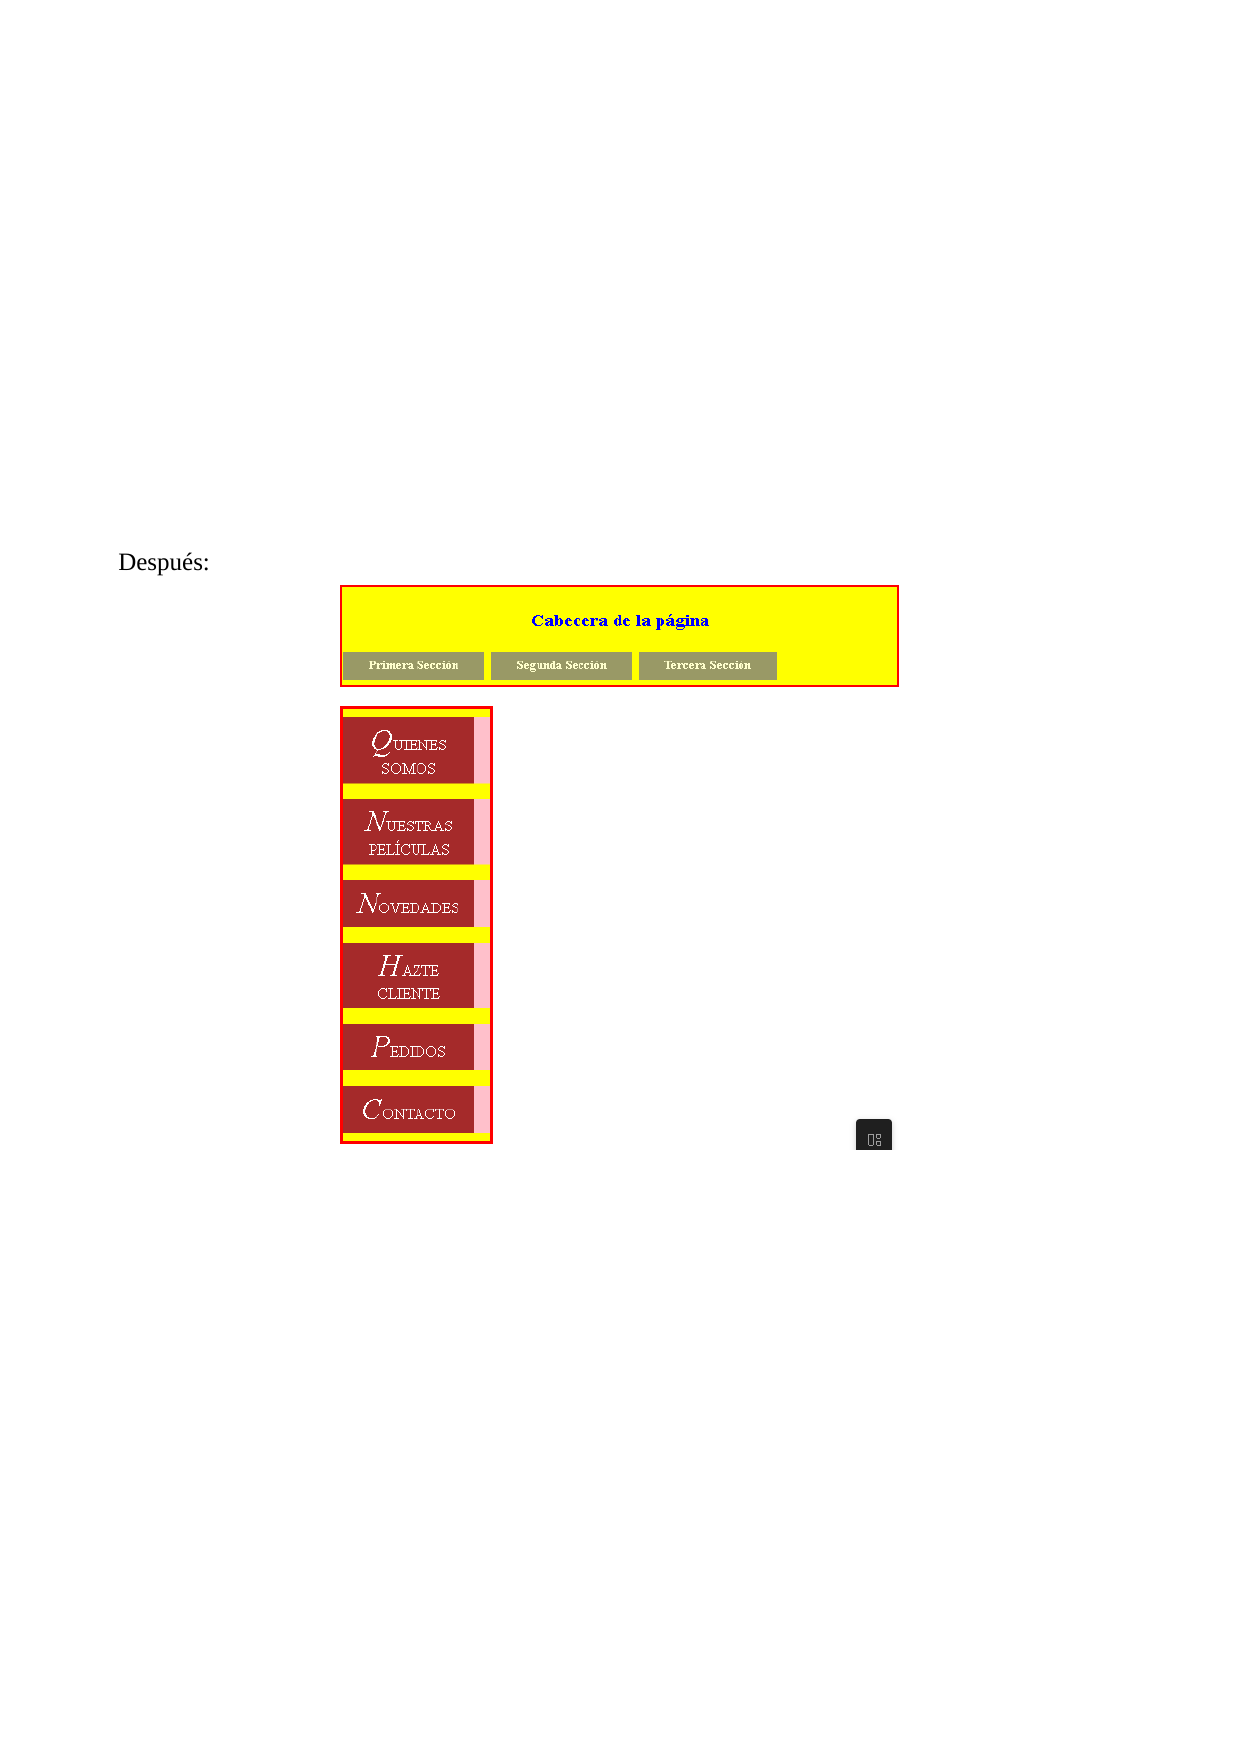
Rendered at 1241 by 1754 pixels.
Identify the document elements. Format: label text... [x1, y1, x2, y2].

picture [336, 580, 904, 1150]
text Después: [118, 547, 1122, 576]
